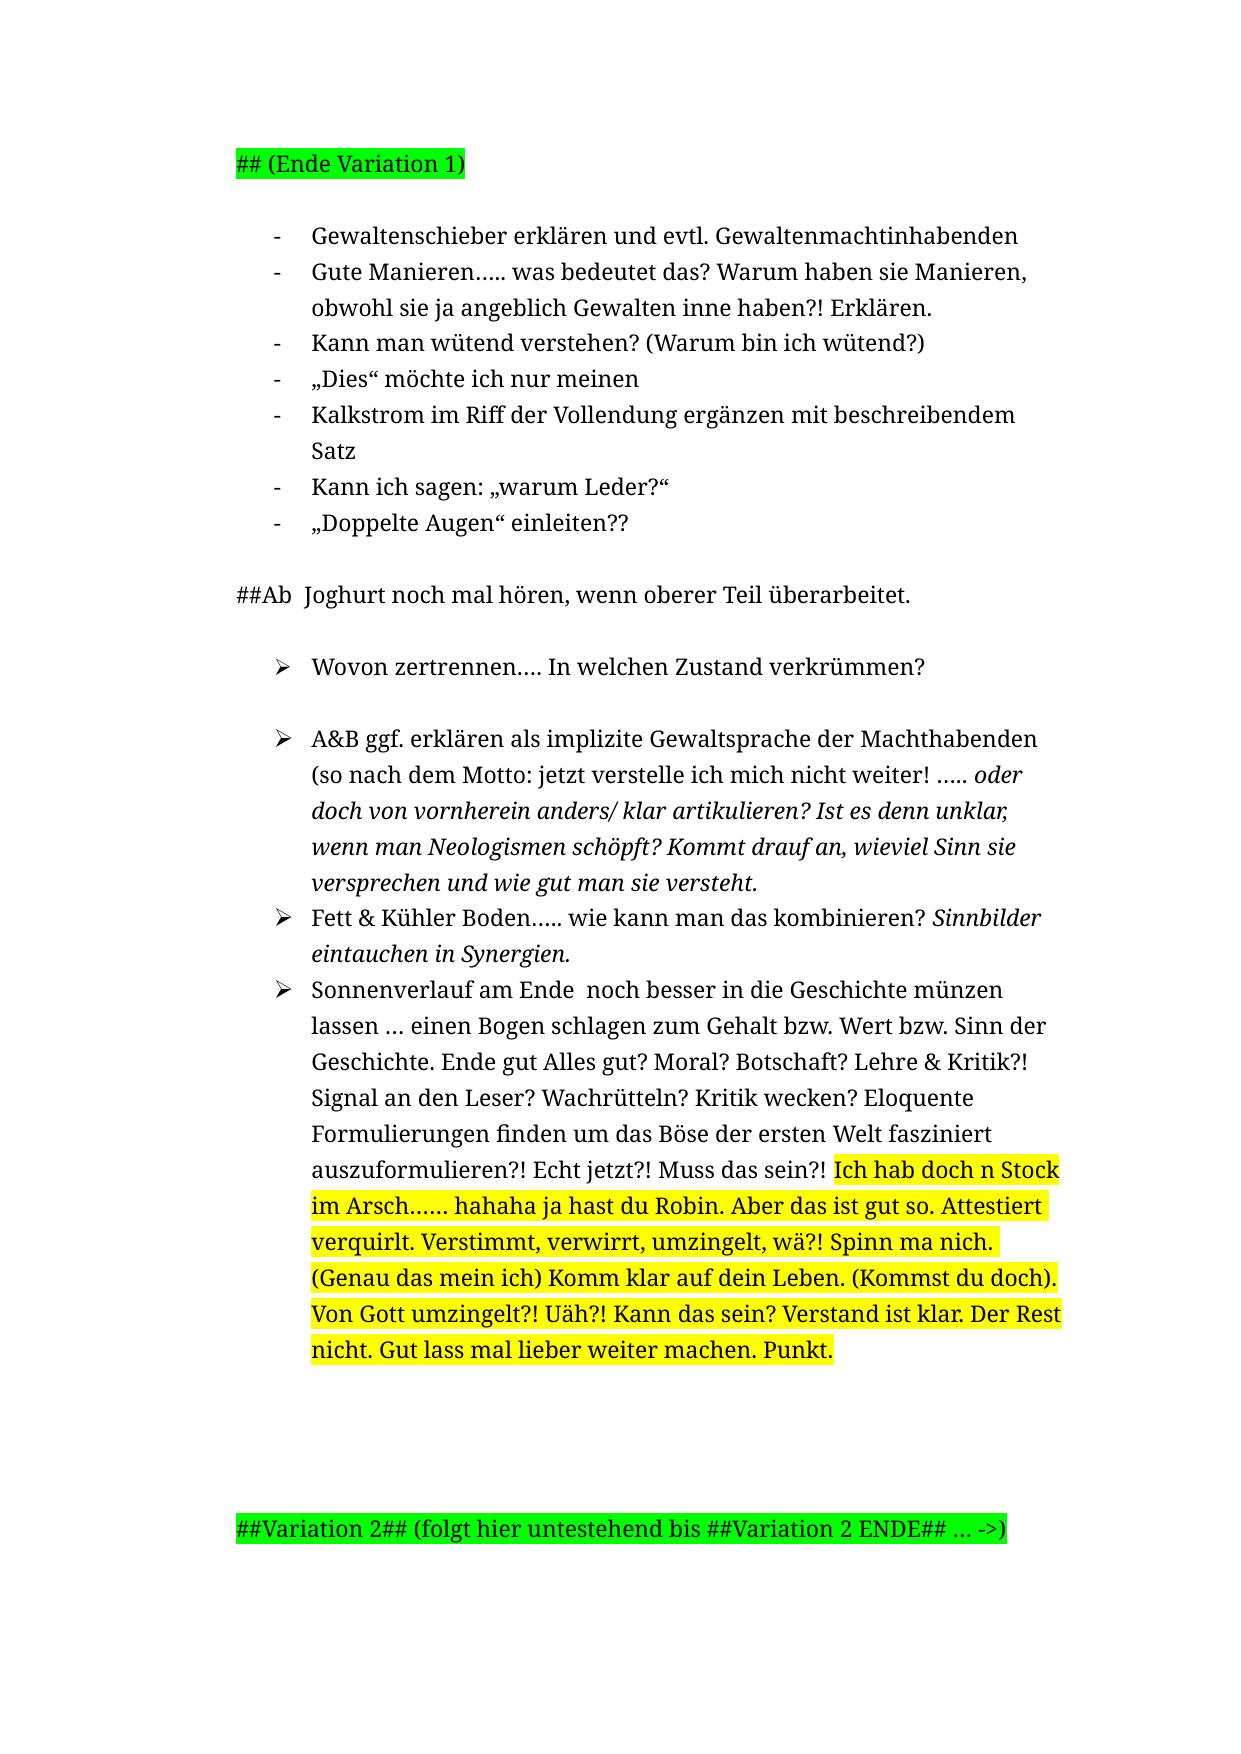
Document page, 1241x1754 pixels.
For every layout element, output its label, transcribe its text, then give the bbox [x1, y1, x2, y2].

list A&B ggf. erklären als implizite Gewaltsprache der Machthabenden (so nach dem Motto: jetzt verstelle ich mich nicht weiter! ….. oder doch von vornherein anders/ klar artikulieren? Ist es denn unklar, wenn man Neologismen schöpft? Kommt drauf an, wieviel Sinn sie versprechen und wie gut man sie versteht. [274, 723, 1063, 898]
text ##Variation 2## (folgt hier untestehend bis ##Variation 2 ENDE## … ->) [236, 1513, 1063, 1544]
list Fett & Kühler Boden….. wie kann man das kombinieren? Sinnbilder eintauchen in Synergien. [274, 902, 1063, 969]
text ##Ab Joghurt noch mal hören, wenn oberer Teil überarbeitet. [236, 579, 1063, 610]
list Wovon zertrennen…. In welchen Zustand verkrümmen? [274, 651, 1063, 682]
list Gute Manieren….. was bedeutet das? Warum haben sie Manieren, obwohl sie ja angeblich Gewalten inne haben?! Erklären. [274, 256, 1063, 323]
list „Doppelte Augen“ einleiten?? [274, 507, 1063, 538]
list Kann ich sagen: „warum Leder?“ [274, 471, 1063, 502]
list Kalkstrom im Riff der Vollendung ergänzen mit beschreibendem Satz [274, 399, 1063, 466]
text ## (Ende Variation 1) [236, 148, 1063, 179]
list Sonnenverlauf am Ende noch besser in die Geschichte münzen lassen … einen Bogen schlagen zum Gehalt bzw. Wert bzw. Sinn der Geschichte. Ende gut Alles gut? Moral? Botschaft? Lehre & Kritik?! Signal an den Leser? Wachrütteln? Kritik wecken? Eloquente Formulierungen finden um das Böse der ersten Welt fasziniert auszuformulieren?! Echt jetzt?! Muss das sein?! Ich hab doch n Stock im Arsch…… hahaha ja hast du Robin. Aber das ist gut so. Attestiert verquirlt. Verstimmt, verwirrt, umzingelt, wä?! Spinn ma nich. (Genau das mein ich) Komm klar auf dein Leben. (Kommst du doch). Von Gott umzingelt?! Uäh?! Kann das sein? Verstand ist klar. Der Rest nicht. Gut lass mal lieber weiter machen. Punkt. [274, 974, 1063, 1365]
list Gewaltenschieber erklären und evtl. Gewaltenmachtinhabenden [274, 219, 1063, 251]
list „Dies“ möchte ich nur meinen [274, 363, 1063, 394]
list Kann man wütend verstehen? (Warum bin ich wütend?) [274, 327, 1063, 359]
